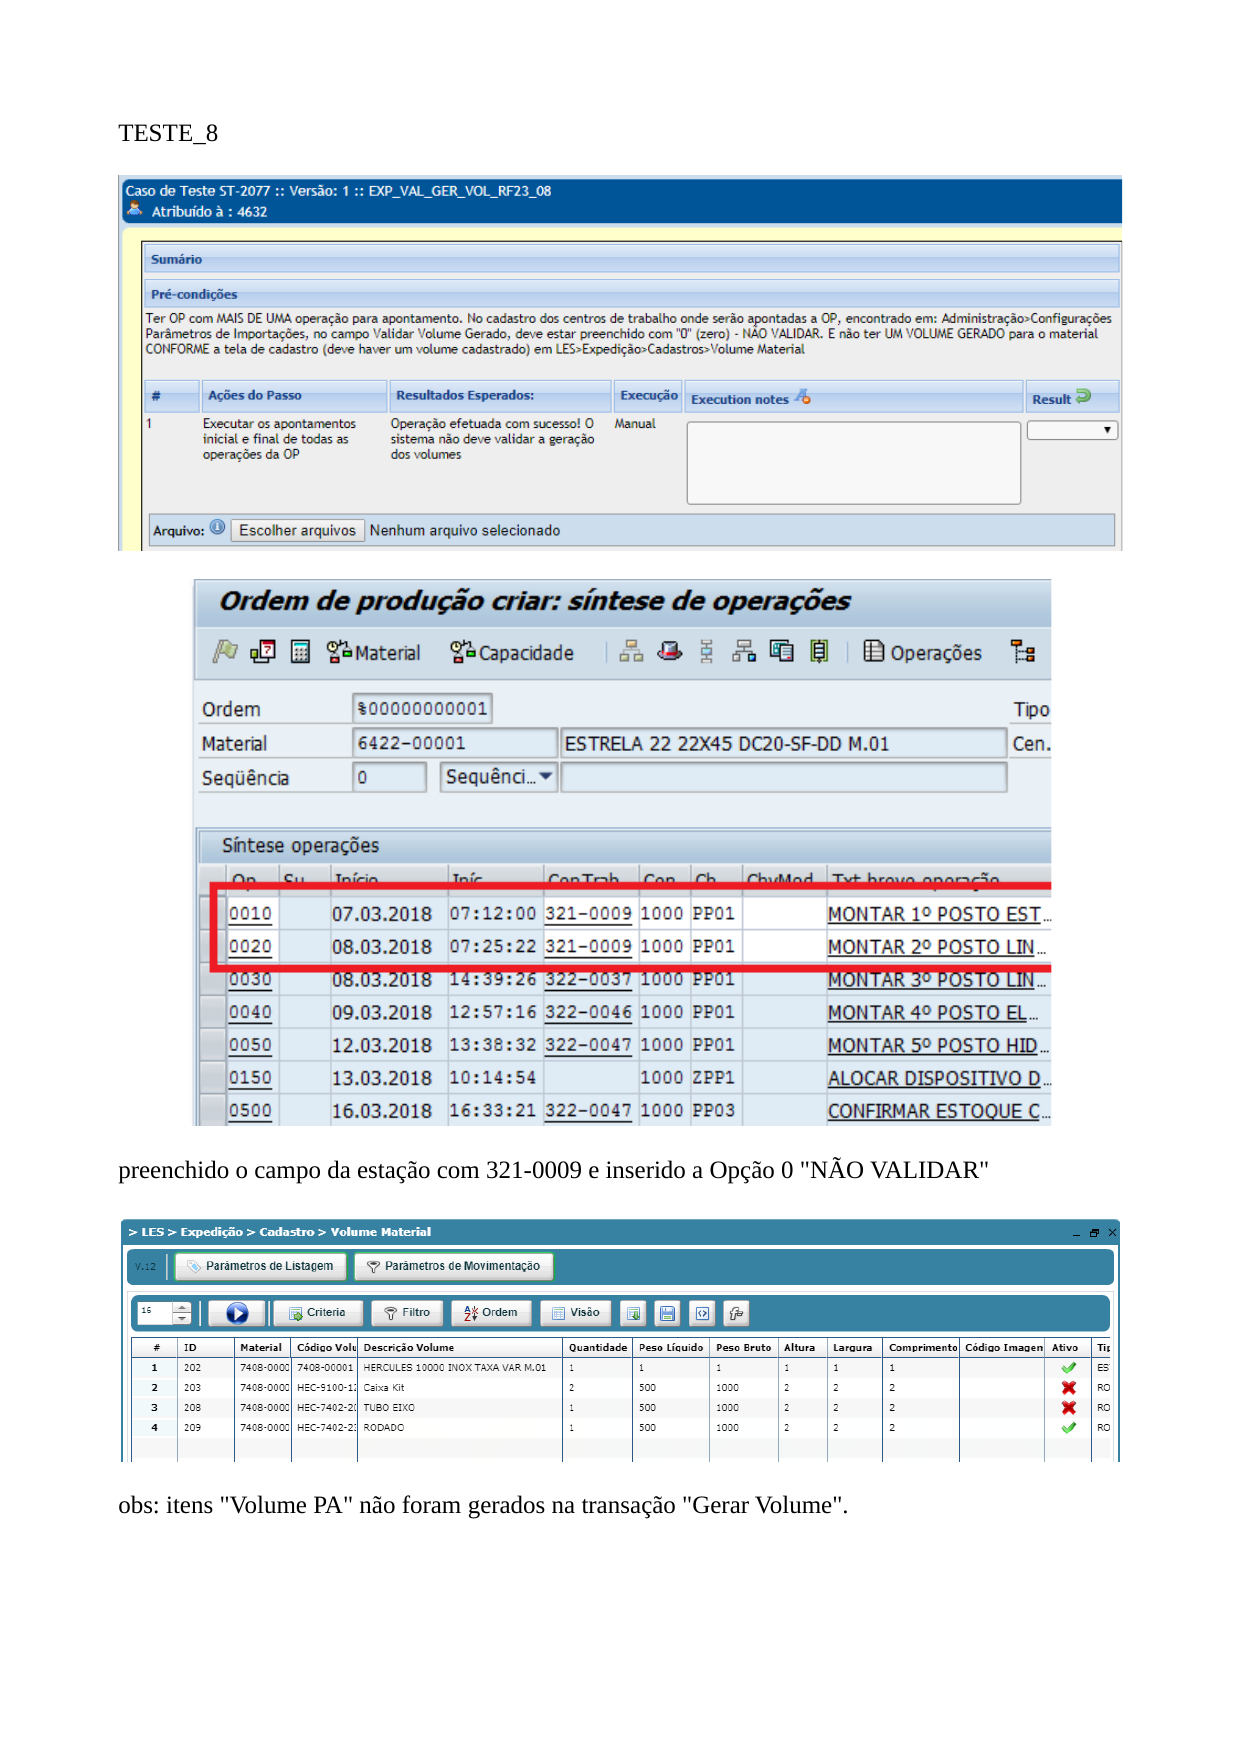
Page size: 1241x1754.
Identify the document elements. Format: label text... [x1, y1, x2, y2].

picture [188, 579, 1052, 1126]
text preenchido o campo da estação com 321-0009 e inserido a Opção 0 "NÃO VALIDAR" [118, 1155, 1122, 1183]
picture [118, 1212, 1123, 1462]
text obs: itens "Volume PA" não foram gerados na transação "Gerar Volume". [118, 1490, 1122, 1519]
text TESTE_8 [118, 118, 1122, 147]
